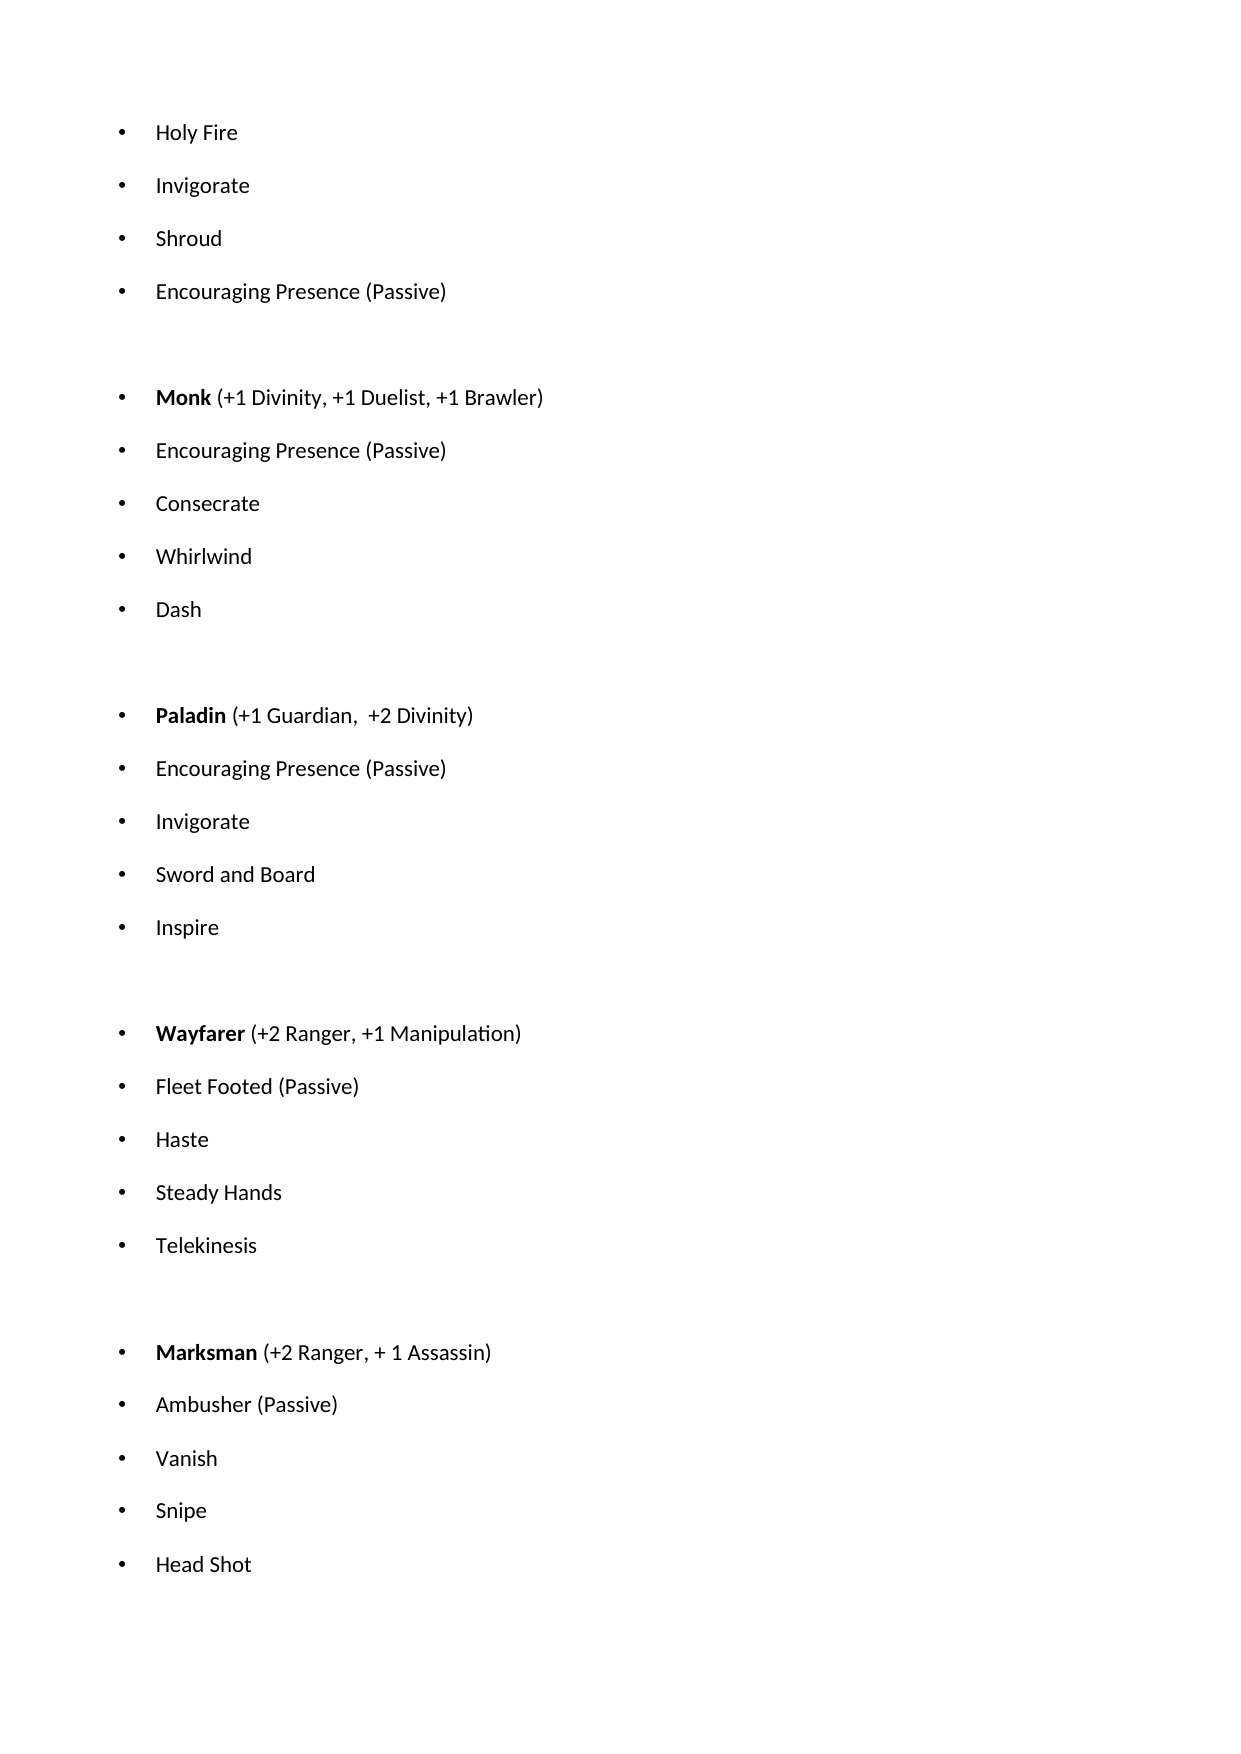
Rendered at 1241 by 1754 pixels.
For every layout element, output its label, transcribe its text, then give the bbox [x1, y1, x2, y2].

list Marksman (+2 Ranger, + 1 Assassin) [81, 1338, 1122, 1366]
list Encouraging Presence (Passive) [81, 277, 1122, 305]
list Monk (+1 Divinity, +1 Duelist, +1 Brawler) [81, 383, 1122, 411]
list Wayfarer (+2 Ranger, +1 Manipulation) [81, 1019, 1122, 1047]
list Invigorate [81, 807, 1122, 835]
list Encouraging Presence (Passive) [81, 754, 1122, 782]
list Invigorate [81, 171, 1122, 199]
list Fleet Footed (Passive) [81, 1072, 1122, 1101]
list Encouraging Presence (Passive) [81, 436, 1122, 464]
list Dash [81, 595, 1122, 623]
list Ambusher (Passive) [81, 1391, 1122, 1419]
list Haste [81, 1126, 1122, 1153]
list Vanish [81, 1444, 1122, 1472]
list Shroud [81, 224, 1122, 252]
list Inspire [81, 913, 1122, 941]
list Whirlwind [81, 542, 1122, 570]
list Sword and Board [81, 860, 1122, 888]
list Steady Hands [81, 1178, 1122, 1207]
list Consecrate [81, 489, 1122, 517]
list Telekinesis [81, 1232, 1122, 1259]
list Holy Fire [81, 118, 1122, 146]
list Head Shot [81, 1550, 1122, 1578]
list Snipe [81, 1497, 1122, 1525]
list Paladin (+1 Guardian, +2 Divinity) [81, 701, 1122, 729]
